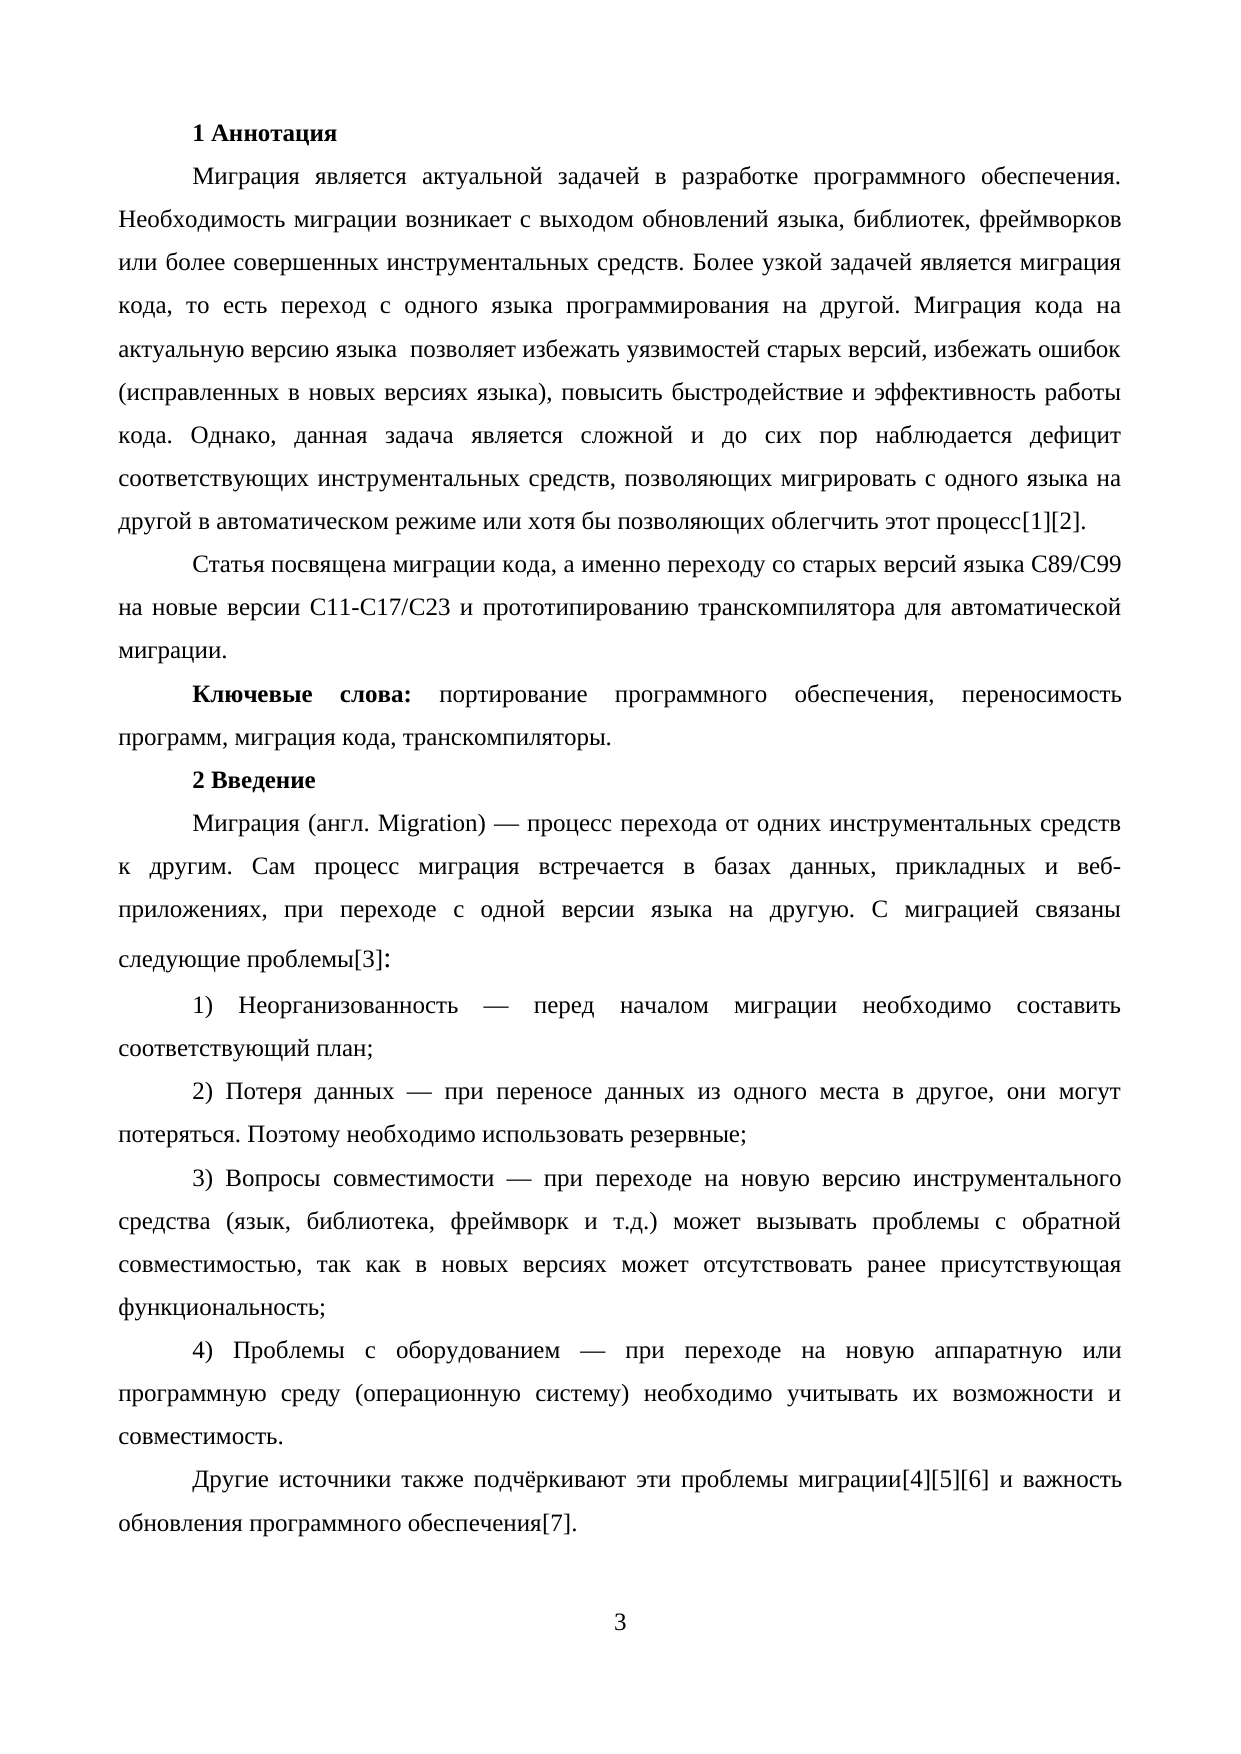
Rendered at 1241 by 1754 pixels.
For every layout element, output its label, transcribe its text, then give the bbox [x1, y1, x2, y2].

text Миграция (англ. Migration) — процесс перехода от одних инструментальных средств к другим. Сам процесс миграция встречается в базах данных, прикладных и веб-приложениях, при переходе с одной версии языка на другую. С миграцией связаны следующие проблемы[3]: [118, 808, 1122, 973]
text Миграция является актуальной задачей в разработке программного обеспечения. Необходимость миграции возникает с выходом обновлений языка, библиотек, фреймворков или более совершенных инструментальных средств. Более узкой задачей является миграция кода, то есть переход с одного языка программирования на другой. Миграция кода на актуальную версию языка позволяет избежать уязвимостей старых версий, избежать ошибок (исправленных в новых версиях языка), повысить быстродействие и эффективность работы кода. Однако, данная задача является сложной и до сих пор наблюдается дефицит соответствующих инструментальных средств, позволяющих мигрировать с одного языка на другой в автоматическом режиме или хотя бы позволяющих облегчить этот процесс[1][2]. [118, 161, 1122, 535]
text 1) Неорганизованность — перед началом миграции необходимо составить соответствующий план; [118, 990, 1122, 1062]
text Другие источники также подчёркивают эти проблемы миграции[4][5][6] и важность обновления программного обеспечения[7]. [118, 1464, 1122, 1536]
text Ключевые слова: портирование программного обеспечения, переносимость программ, миграция кода, транскомпиляторы. [118, 679, 1122, 751]
text Статья посвящена миграции кода, а именно переходу со старых версий языка С89/С99 на новые версии C11-C17/C23 и прототипированию транскомпилятора для автоматической миграции. [118, 549, 1122, 664]
subtitle 2 Введение [118, 765, 1122, 794]
text 4) Проблемы с оборудованием — при переходе на новую аппаратную или программную среду (операционную систему) необходимо учитывать их возможности и совместимость. [118, 1335, 1122, 1450]
text 2) Потеря данных — при переносе данных из одного места в другое, они могут потеряться. Поэтому необходимо использовать резервные; [118, 1076, 1122, 1148]
subtitle 1 Аннотация [118, 118, 1122, 147]
text 3) Вопросы совместимости — при переходе на новую версию инструментального средства (язык, библиотека, фреймворк и т.д.) может вызывать проблемы с обратной совместимостью, так как в новых версиях может отсутствовать ранее присутствующая функциональность; [118, 1163, 1122, 1321]
